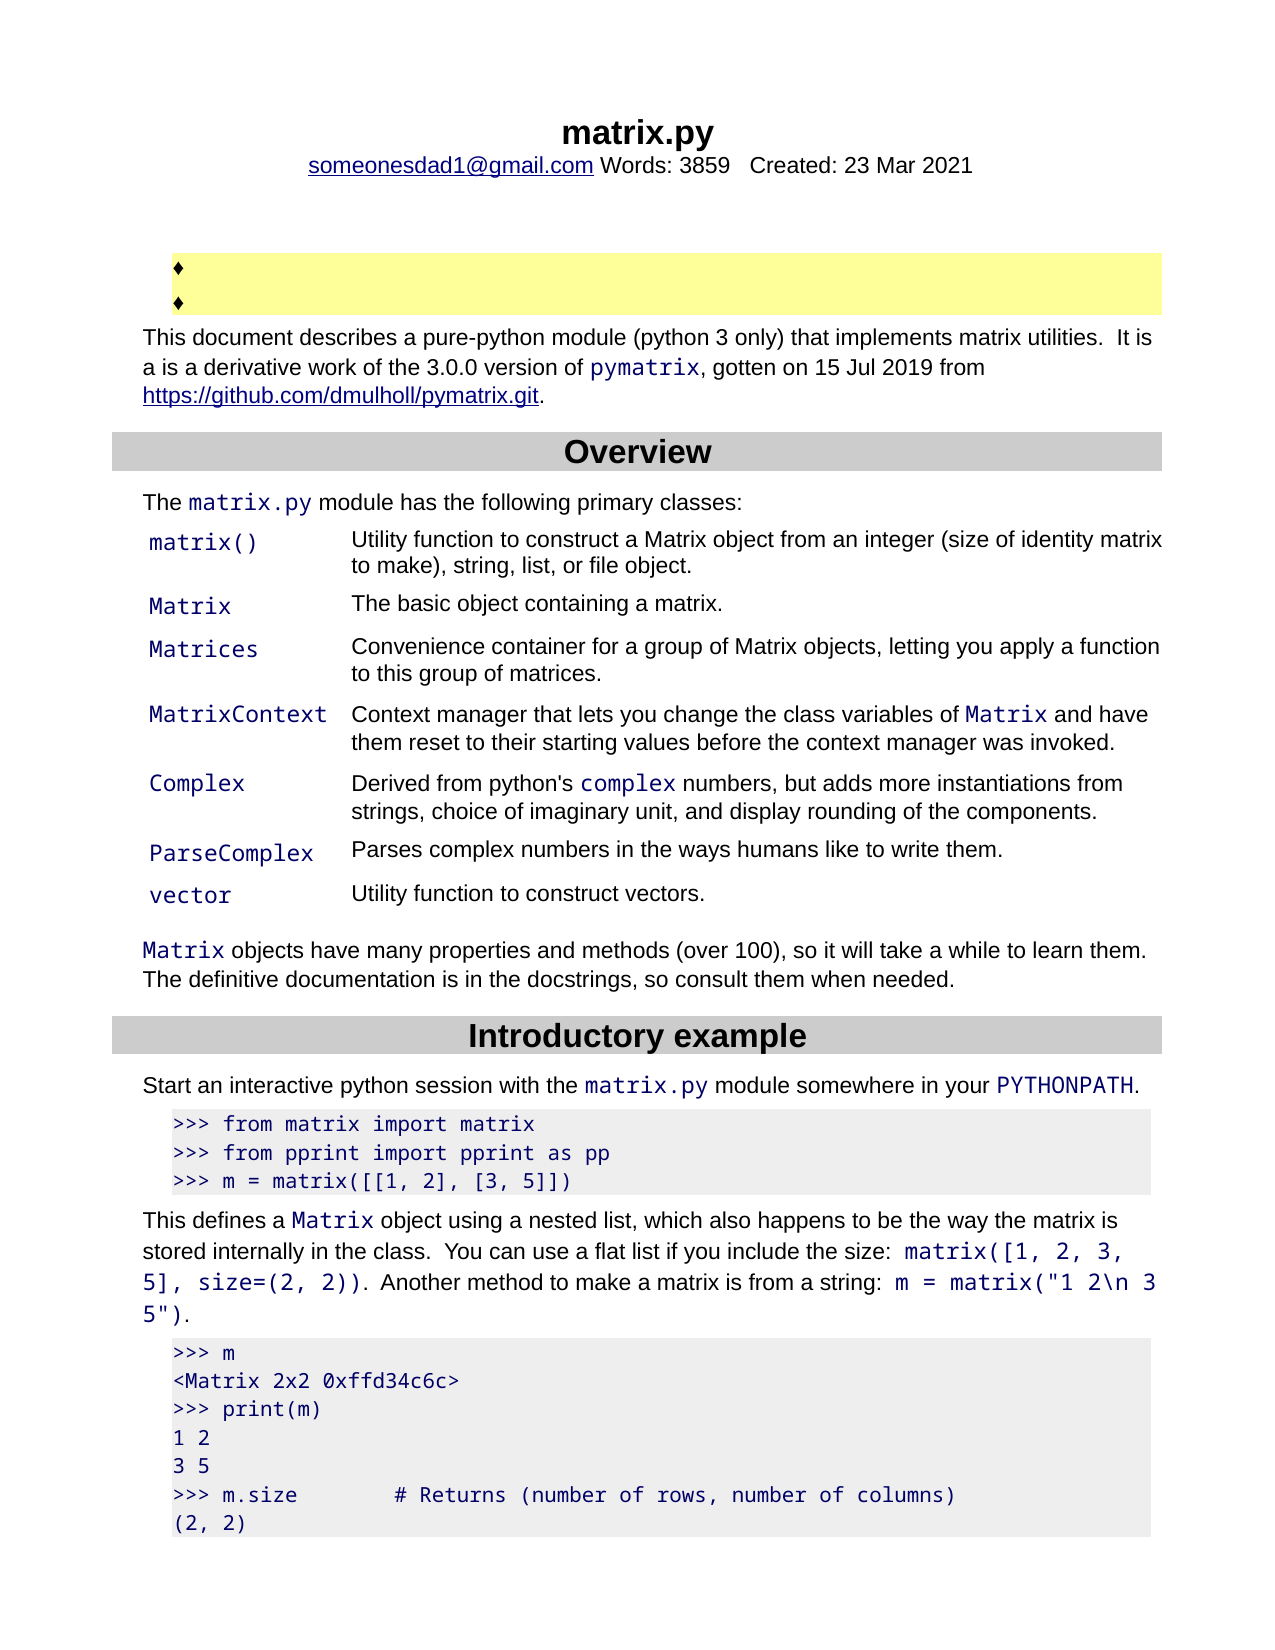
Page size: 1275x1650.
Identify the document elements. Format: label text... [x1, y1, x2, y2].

subtitle Introductory example [112, 1016, 1162, 1054]
table_header matrix() [149, 526, 351, 590]
text Matrix objects have many properties and methods (over 100), so it will take a while to learn them. The definitive documentation is in the docstrings, so consult them when needed. [142, 934, 1162, 992]
table_cell MatrixContext [149, 698, 351, 767]
table_cell Matrix [149, 590, 351, 633]
text >>> from matrix import matrix [172, 1109, 1151, 1138]
table_cell Matrices [149, 633, 351, 698]
text This document describes a pure-python module (python 3 only) that implements matrix utilities. It is a is a derivative work of the 3.0.0 version of pymatrix, gotten on 15 Jul 2019 from https://github.com/dmulholl/pymatrix.git. [142, 324, 1162, 408]
table_header Utility function to construct a Matrix object from an integer (size of identity matrix to make), string, list, or file object. [351, 526, 1164, 590]
table_cell ParseComplex [149, 836, 351, 879]
text >>> m = matrix([[1, 2], [3, 5]]) [172, 1166, 1151, 1195]
text 1 2 [172, 1423, 1151, 1451]
text >>> from pprint import pprint as pp [172, 1138, 1151, 1166]
text (2, 2) [172, 1508, 1151, 1537]
text <Matrix 2x2 0xffd34c6c> [172, 1366, 1151, 1394]
text The matrix.py module has the following primary classes: [142, 486, 1162, 517]
title matrix.py [112, 112, 1162, 152]
table_cell Utility function to construct vectors. [351, 880, 1164, 922]
table_cell Derived from python's complex numbers, but adds more instantiations from strings, choice of imaginary unit, and display rounding of the components. [351, 767, 1164, 836]
text >>> m [172, 1338, 1151, 1366]
text This defines a Matrix object using a nested list, which also happens to be the way the matrix is stored internally in the class. You can use a flat list if you include the size: matrix([1, 2, 3, 5], size=(2, 2)). Another method to make a matrix is from a string: m = matrix("1 2\n 3 5"). [142, 1204, 1162, 1329]
table_cell Complex [149, 767, 351, 836]
table_cell Convenience container for a group of Matrix objects, letting you apply a function to this group of matrices. [351, 633, 1164, 698]
table_cell Parses complex numbers in the ways humans like to write them. [351, 836, 1164, 879]
subtitle someonesdad1@gmail.com Words: 3859 Created: 23 Mar 2021 [112, 152, 1162, 178]
text >>> print(m) [172, 1394, 1151, 1423]
text Start an interactive python session with the matrix.py module somewhere in your PYTHONPATH. [142, 1069, 1162, 1101]
subtitle Overview [112, 432, 1162, 471]
text 3 5 [172, 1451, 1151, 1480]
table_cell The basic object containing a matrix. [351, 590, 1164, 633]
table_cell Context manager that lets you change the class variables of Matrix and have them reset to their starting values before the context manager was invoked. [351, 698, 1164, 767]
table_cell vector [149, 880, 351, 922]
text >>> m.size # Returns (number of rows, number of columns) [172, 1480, 1151, 1508]
